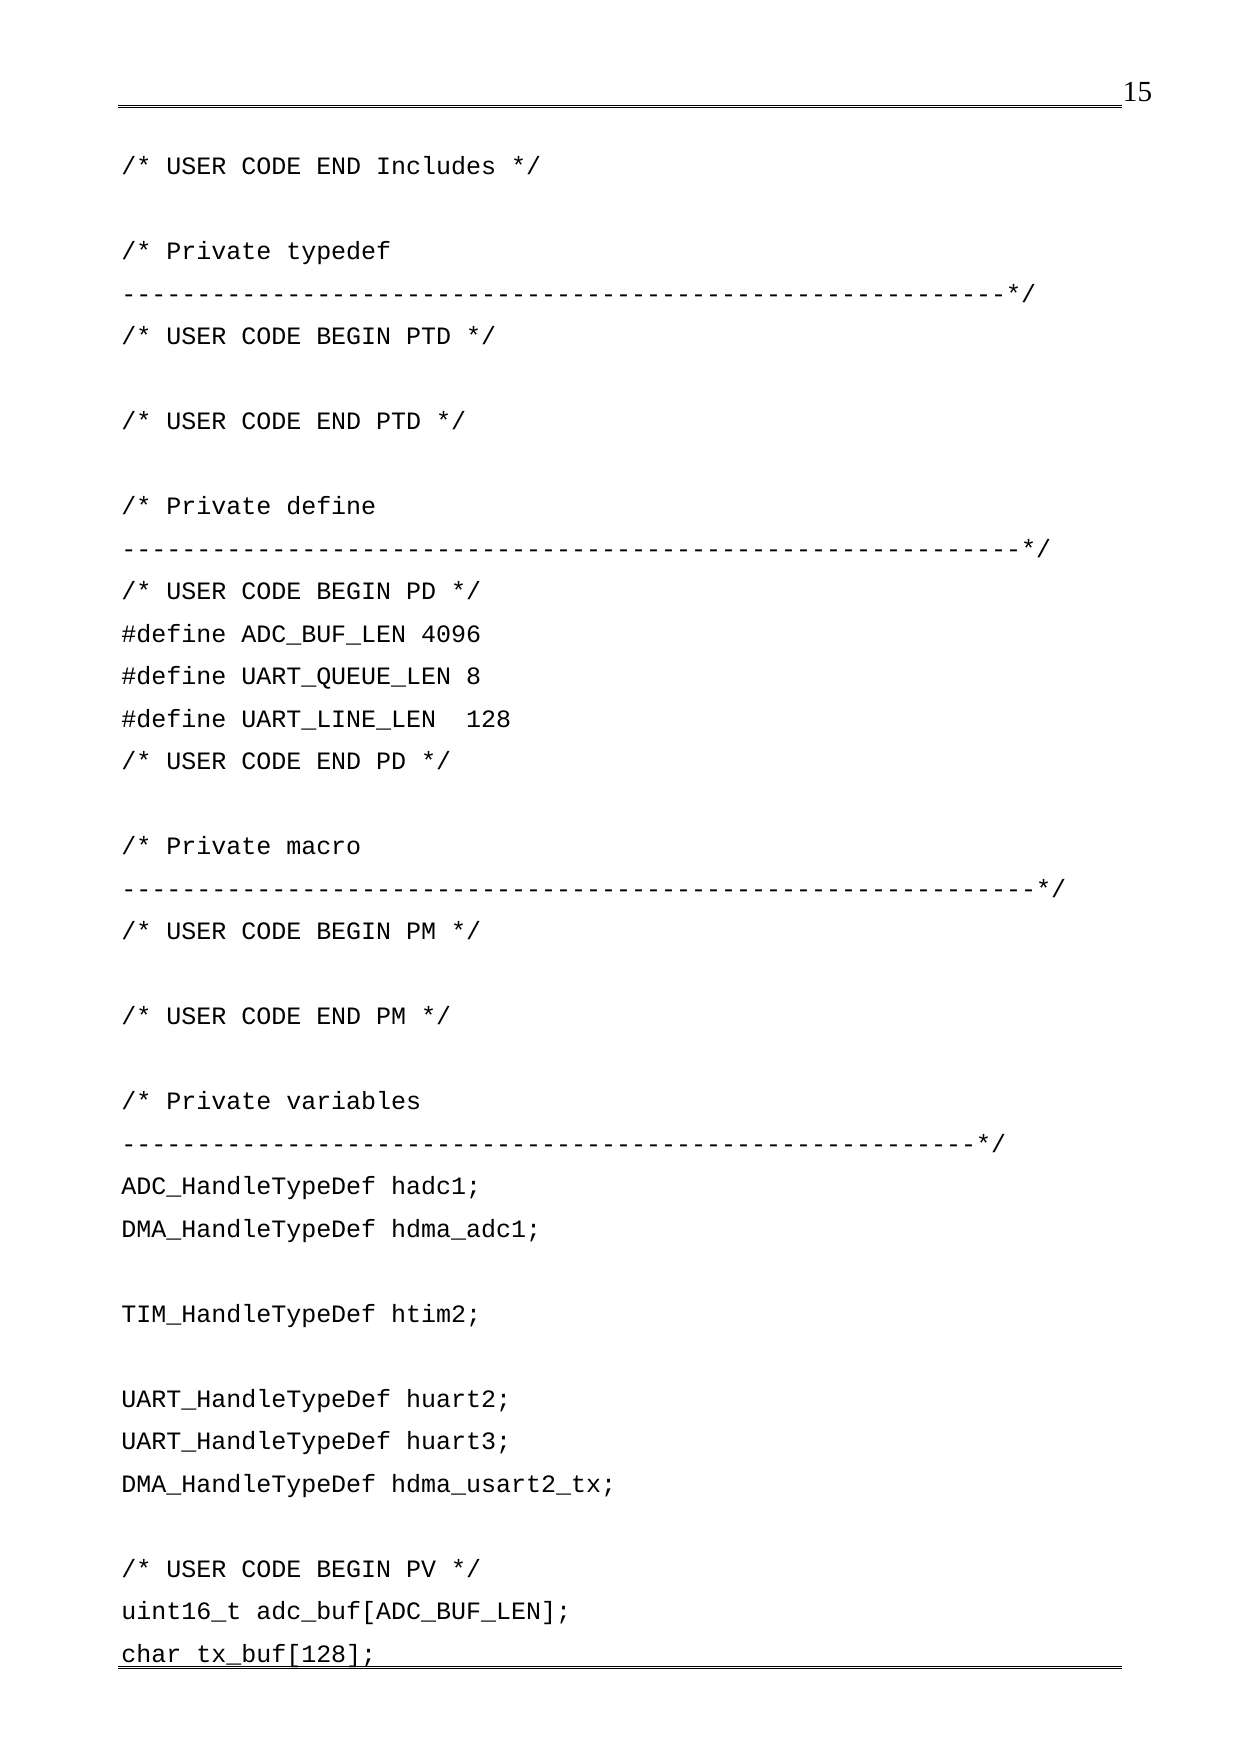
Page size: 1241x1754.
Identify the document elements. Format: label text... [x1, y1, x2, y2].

text /* Private define ------------------------------------------------------------*/ [118, 488, 1122, 564]
text /* Private variables ---------------------------------------------------------*/ [118, 1083, 1122, 1159]
text /* USER CODE END PM */ [118, 998, 1122, 1032]
text /* Private macro -------------------------------------------------------------*/ [118, 828, 1122, 904]
text /* USER CODE BEGIN PTD */ [118, 318, 1122, 352]
text uint16_t adc_buf[ADC_BUF_LEN]; [118, 1593, 1122, 1627]
text #define ADC_BUF_LEN 4096 [118, 615, 1122, 649]
text char tx_buf[128]; [118, 1635, 1122, 1666]
text /* Private typedef -----------------------------------------------------------*/ [118, 233, 1122, 309]
text ADC_HandleTypeDef hadc1; [118, 1168, 1122, 1202]
text UART_HandleTypeDef huart2; [118, 1380, 1122, 1414]
text #define UART_QUEUE_LEN 8 [118, 658, 1122, 692]
text DMA_HandleTypeDef hdma_adc1; [118, 1210, 1122, 1244]
text /* USER CODE END PD */ [118, 743, 1122, 777]
text /* USER CODE BEGIN PM */ [118, 913, 1122, 947]
text /* USER CODE END Includes */ [118, 148, 1122, 182]
text /* USER CODE BEGIN PD */ [118, 573, 1122, 607]
text /* USER CODE BEGIN PV */ [118, 1550, 1122, 1584]
text TIM_HandleTypeDef htim2; [118, 1295, 1122, 1329]
text #define UART_LINE_LEN 128 [118, 700, 1122, 734]
text /* USER CODE END PTD */ [118, 403, 1122, 437]
text UART_HandleTypeDef huart3; [118, 1423, 1122, 1457]
text DMA_HandleTypeDef hdma_usart2_tx; [118, 1465, 1122, 1499]
